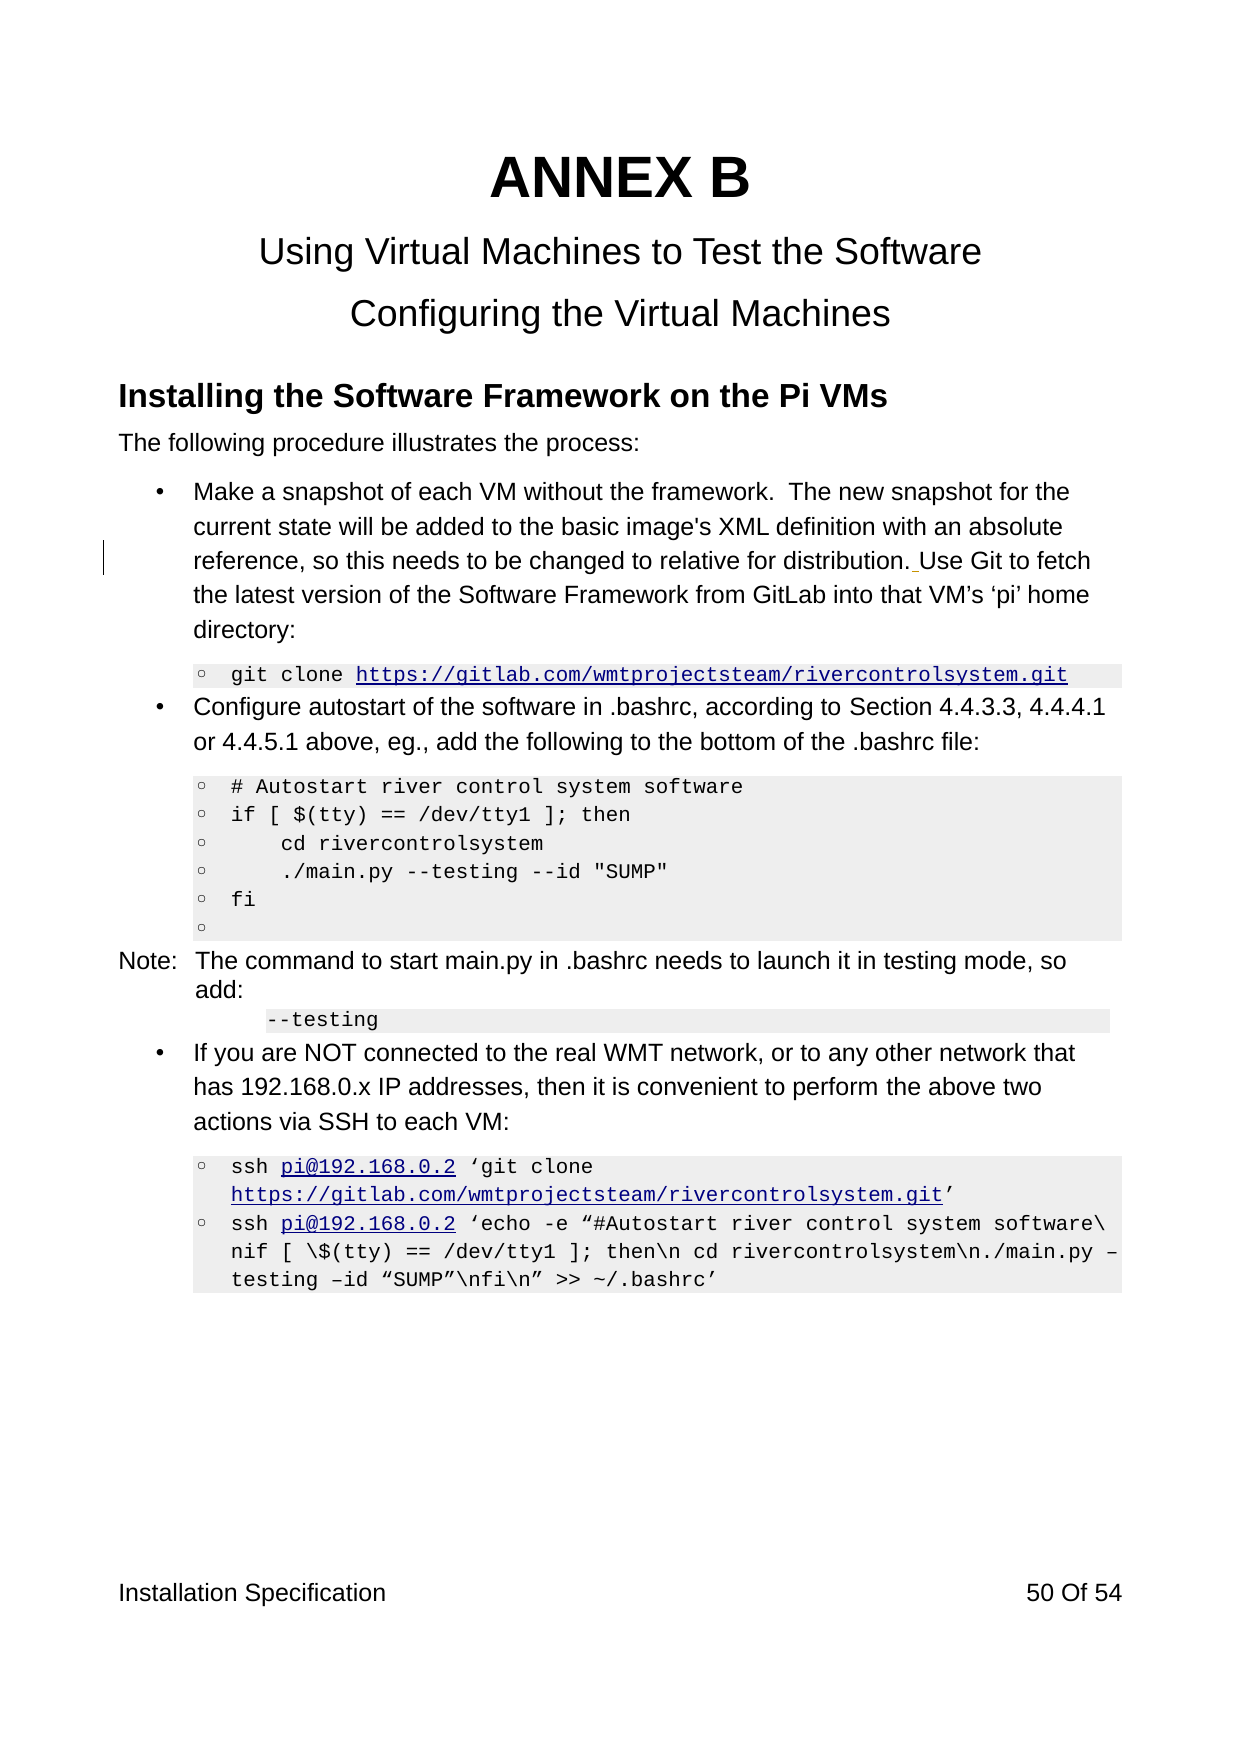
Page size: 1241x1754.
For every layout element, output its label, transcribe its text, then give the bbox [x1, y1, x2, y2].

list Configure autostart of the software in .bashrc, according to Section 4.4.3.3, 4.4.4.1 or 4.4.5.1 above, eg., add the following to the bottom of the .bashrc file: [156, 692, 1122, 756]
list if [ $(tty) == /dev/tty1 ]; then [193, 804, 1122, 828]
list fi [193, 889, 1122, 913]
list ssh pi@192.168.0.2 ‘git clone https://gitlab.com/wmtprojectsteam/rivercontrolsystem.git’ [193, 1156, 1122, 1208]
subtitle Configuring the Virtual Machines [118, 291, 1122, 334]
list Make a snapshot of each VM without the framework. The new snapshot for the current state will be added to the basic image's XML definition with an absolute reference, so this needs to be changed to relative for distribution. Use Git to fetch the latest version of the Software Framework from GitLab into that VM’s ‘pi’ home directory: [156, 477, 1122, 644]
title ANNEX B [118, 143, 1122, 210]
subtitle Installing the Software Framework on the Pi VMs [118, 376, 1122, 414]
text The following procedure illustrates the process: [118, 428, 1122, 457]
subtitle Using Virtual Machines to Test the Software [118, 229, 1122, 272]
list ssh pi@192.168.0.2 ‘echo -e “#Autostart river control system software\nif [ \$(tty) == /dev/tty1 ]; then\n cd rivercontrolsystem\n./main.py –testing –id “SUMP”\nfi\n” >> ~/.bashrc’ [193, 1213, 1122, 1293]
text Note: The command to start main.py in .bashrc needs to launch it in testing mode, so add: [118, 946, 1122, 1003]
list # Autostart river control system software [193, 776, 1122, 800]
list ./main.py --testing --id "SUMP" [193, 861, 1122, 885]
list git clone https://gitlab.com/wmtprojectsteam/rivercontrolsystem.git [193, 664, 1122, 688]
list cd rivercontrolsystem [193, 833, 1122, 856]
list If you are NOT connected to the real WMT network, or to any other network that has 192.168.0.x IP addresses, then it is convenient to perform the above two actions via SSH to each VM: [156, 1038, 1122, 1136]
text --testing [266, 1009, 1110, 1033]
